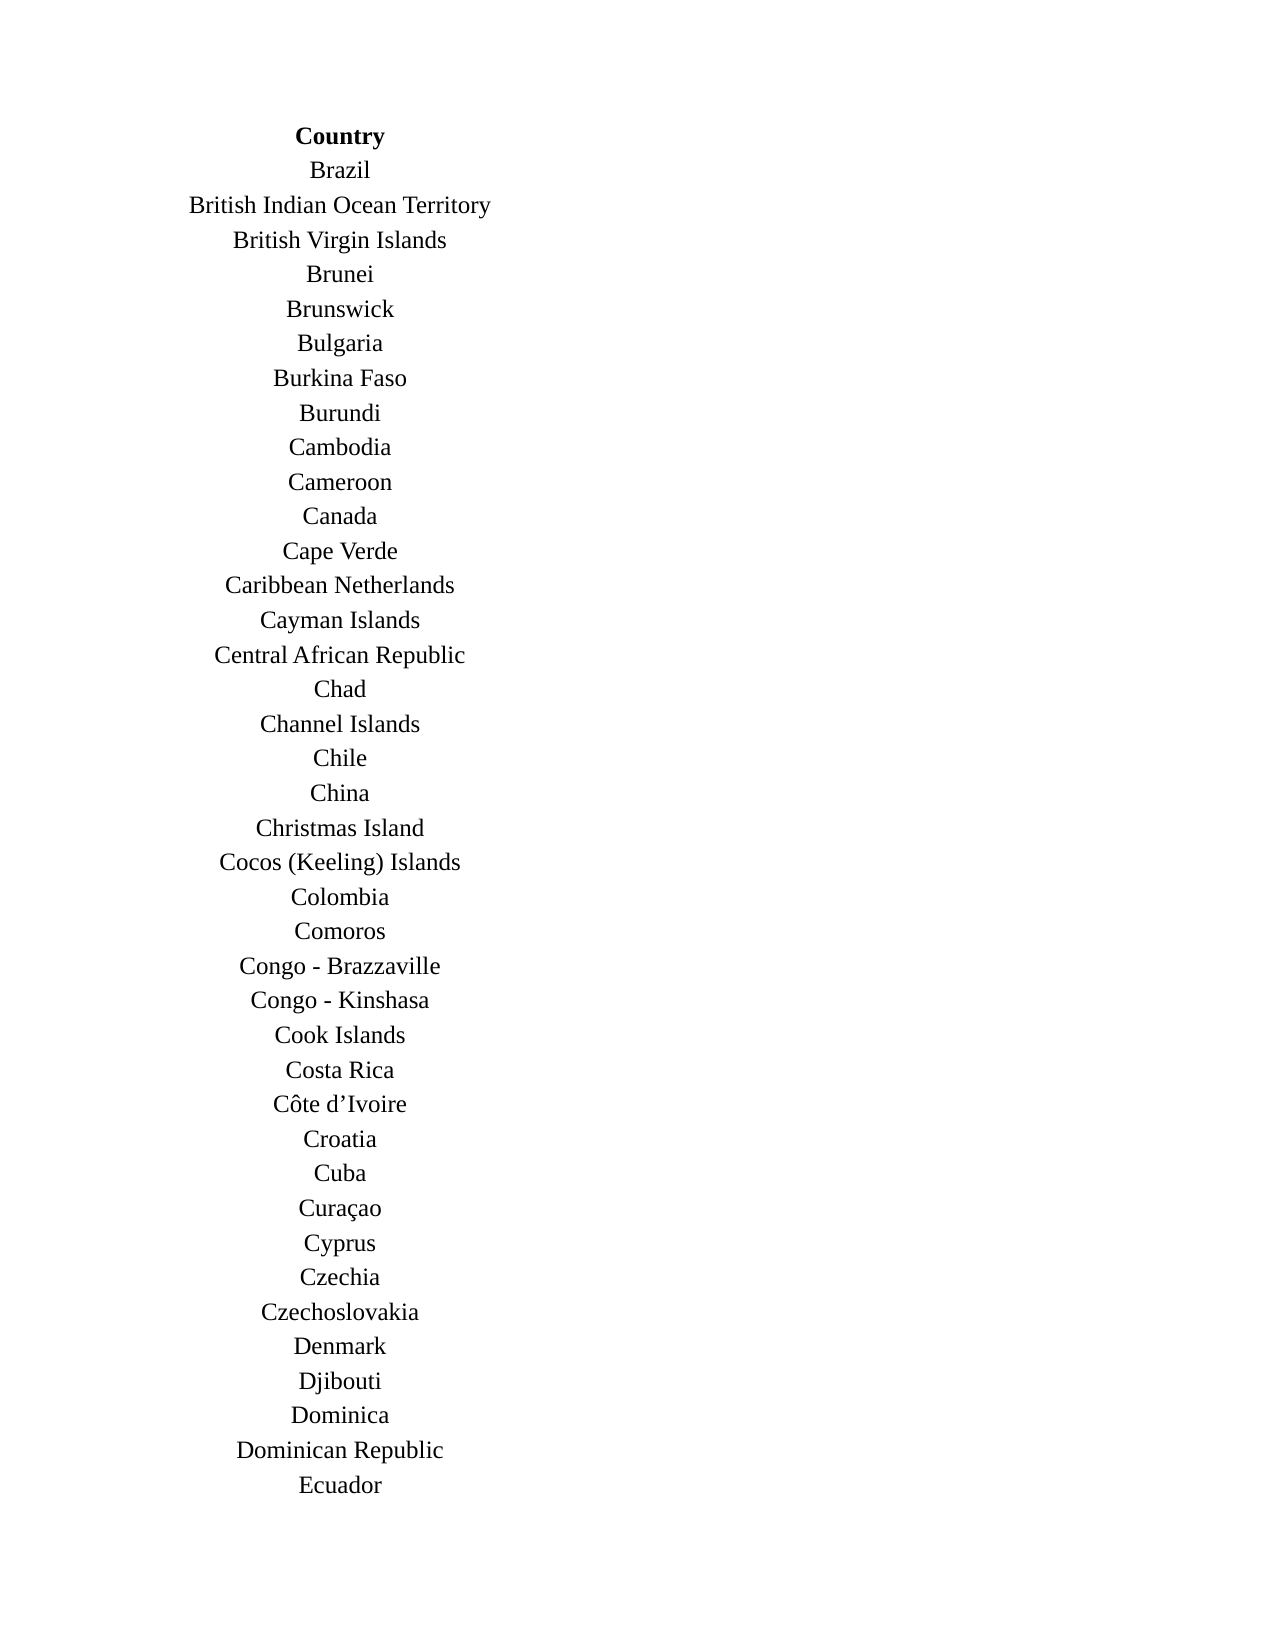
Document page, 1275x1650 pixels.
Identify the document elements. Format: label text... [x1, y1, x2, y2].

table_cell Brunswick [118, 291, 562, 326]
table_cell Brunei [118, 256, 562, 291]
table_cell Cyprus [118, 1225, 562, 1259]
table_cell Congo - Kinshasa [118, 983, 562, 1017]
table_cell Comoros [118, 914, 562, 948]
table_cell Cayman Islands [118, 602, 562, 637]
table_cell Cameroon [118, 464, 562, 498]
table_cell Bulgaria [118, 326, 562, 360]
table_cell Channel Islands [118, 706, 562, 741]
table_cell Cuba [118, 1156, 562, 1190]
table_cell Brazil [118, 153, 562, 187]
table_cell Burundi [118, 395, 562, 429]
table_cell Denmark [118, 1329, 562, 1363]
table_cell Burkina Faso [118, 360, 562, 395]
table_header Country [118, 118, 562, 153]
table_cell Caribbean Netherlands [118, 568, 562, 602]
table_cell Central African Republic [118, 637, 562, 671]
table_cell Chile [118, 741, 562, 775]
table_cell Côte d’Ivoire [118, 1086, 562, 1121]
table_cell Czechia [118, 1259, 562, 1294]
table_cell Colombia [118, 879, 562, 913]
table_cell Costa Rica [118, 1052, 562, 1086]
table_cell Congo - Brazzaville [118, 948, 562, 983]
table_cell British Indian Ocean Territory [118, 187, 562, 222]
table_cell Canada [118, 499, 562, 533]
table_cell Czechoslovakia [118, 1294, 562, 1328]
table_cell Cape Verde [118, 533, 562, 568]
table_cell Djibouti [118, 1363, 562, 1398]
table_cell Curaçao [118, 1190, 562, 1225]
table_cell British Virgin Islands [118, 222, 562, 256]
table_cell Cook Islands [118, 1017, 562, 1052]
table_cell Cocos (Keeling) Islands [118, 844, 562, 879]
table_cell Chad [118, 671, 562, 706]
table_cell Dominica [118, 1398, 562, 1432]
table_cell China [118, 775, 562, 810]
table_cell Cambodia [118, 429, 562, 464]
table_cell Ecuador [118, 1467, 562, 1501]
table_cell Croatia [118, 1121, 562, 1156]
table_cell Christmas Island [118, 810, 562, 844]
table_cell Dominican Republic [118, 1432, 562, 1467]
